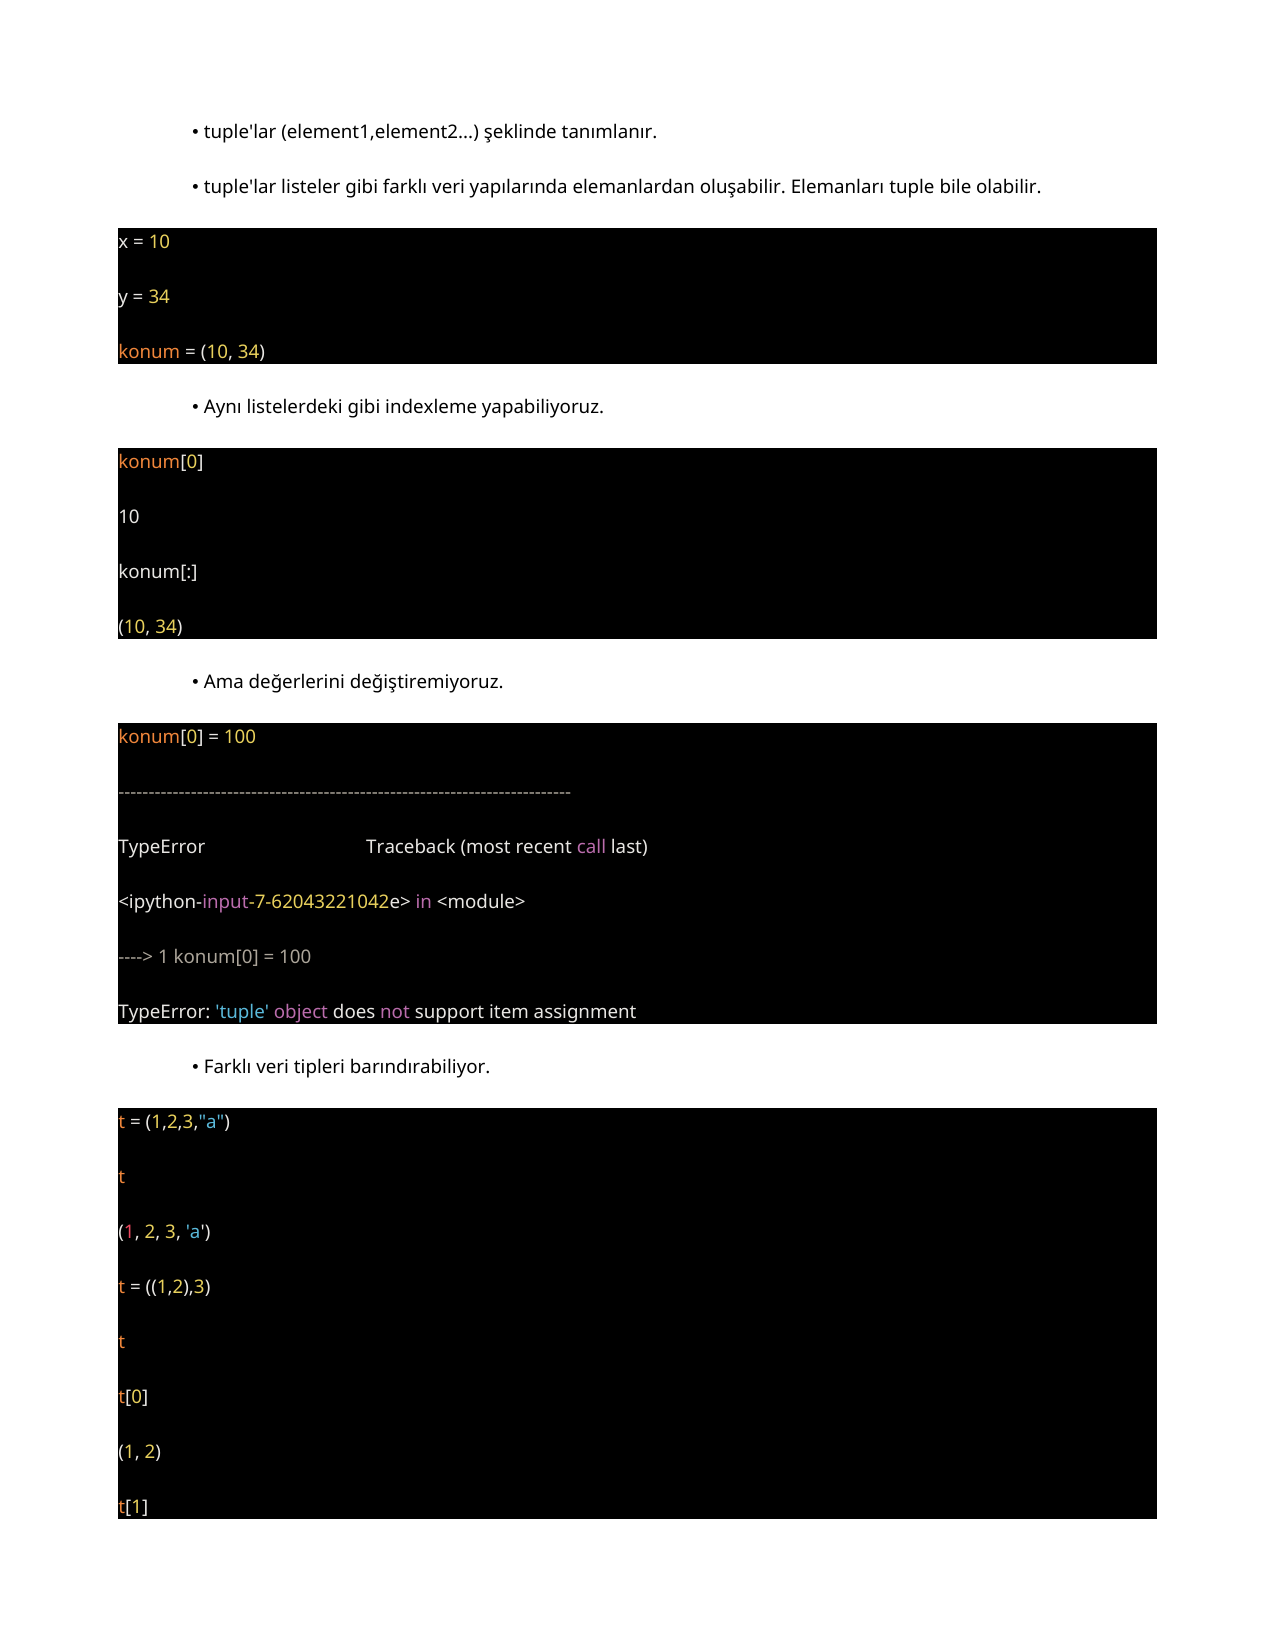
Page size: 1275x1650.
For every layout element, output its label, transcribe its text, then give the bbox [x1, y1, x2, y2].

text konum[0] = 100 [118, 723, 1157, 749]
text TypeError Traceback (most recent call last) [118, 833, 1157, 859]
list tuple'lar (element1,element2...) şeklinde tanımlanır. [118, 118, 1157, 144]
text t [118, 1328, 1157, 1354]
text ----> 1 konum[0] = 100 [118, 943, 1157, 969]
text (1, 2) [118, 1438, 1157, 1464]
text y = 34 [118, 283, 1157, 309]
list Ama değerlerini değiştiremiyoruz. [118, 668, 1157, 694]
list tuple'lar listeler gibi farklı veri yapılarında elemanlardan oluşabilir. Elemanları tuple bile olabilir. [118, 173, 1157, 199]
text t = ((1,2),3) [118, 1273, 1157, 1299]
text (10, 34) [118, 613, 1157, 639]
text t = (1,2,3,"a") [118, 1108, 1157, 1134]
text konum[0] [118, 448, 1157, 474]
text t[0] [118, 1383, 1157, 1409]
text konum[:] [118, 558, 1157, 584]
text t [118, 1163, 1157, 1189]
text (1, 2, 3, 'a') [118, 1218, 1157, 1244]
text <ipython-input-7-62043221042e> in <module> [118, 888, 1157, 914]
text x = 10 [118, 228, 1157, 254]
text --------------------------------------------------------------------------- [118, 778, 1157, 804]
text 10 [118, 503, 1157, 529]
text konum = (10, 34) [118, 338, 1157, 364]
list Aynı listelerdeki gibi indexleme yapabiliyoruz. [118, 393, 1157, 419]
list Farklı veri tipleri barındırabiliyor. [118, 1053, 1157, 1079]
text t[1] [118, 1493, 1157, 1519]
text TypeError: 'tuple' object does not support item assignment [118, 998, 1157, 1024]
